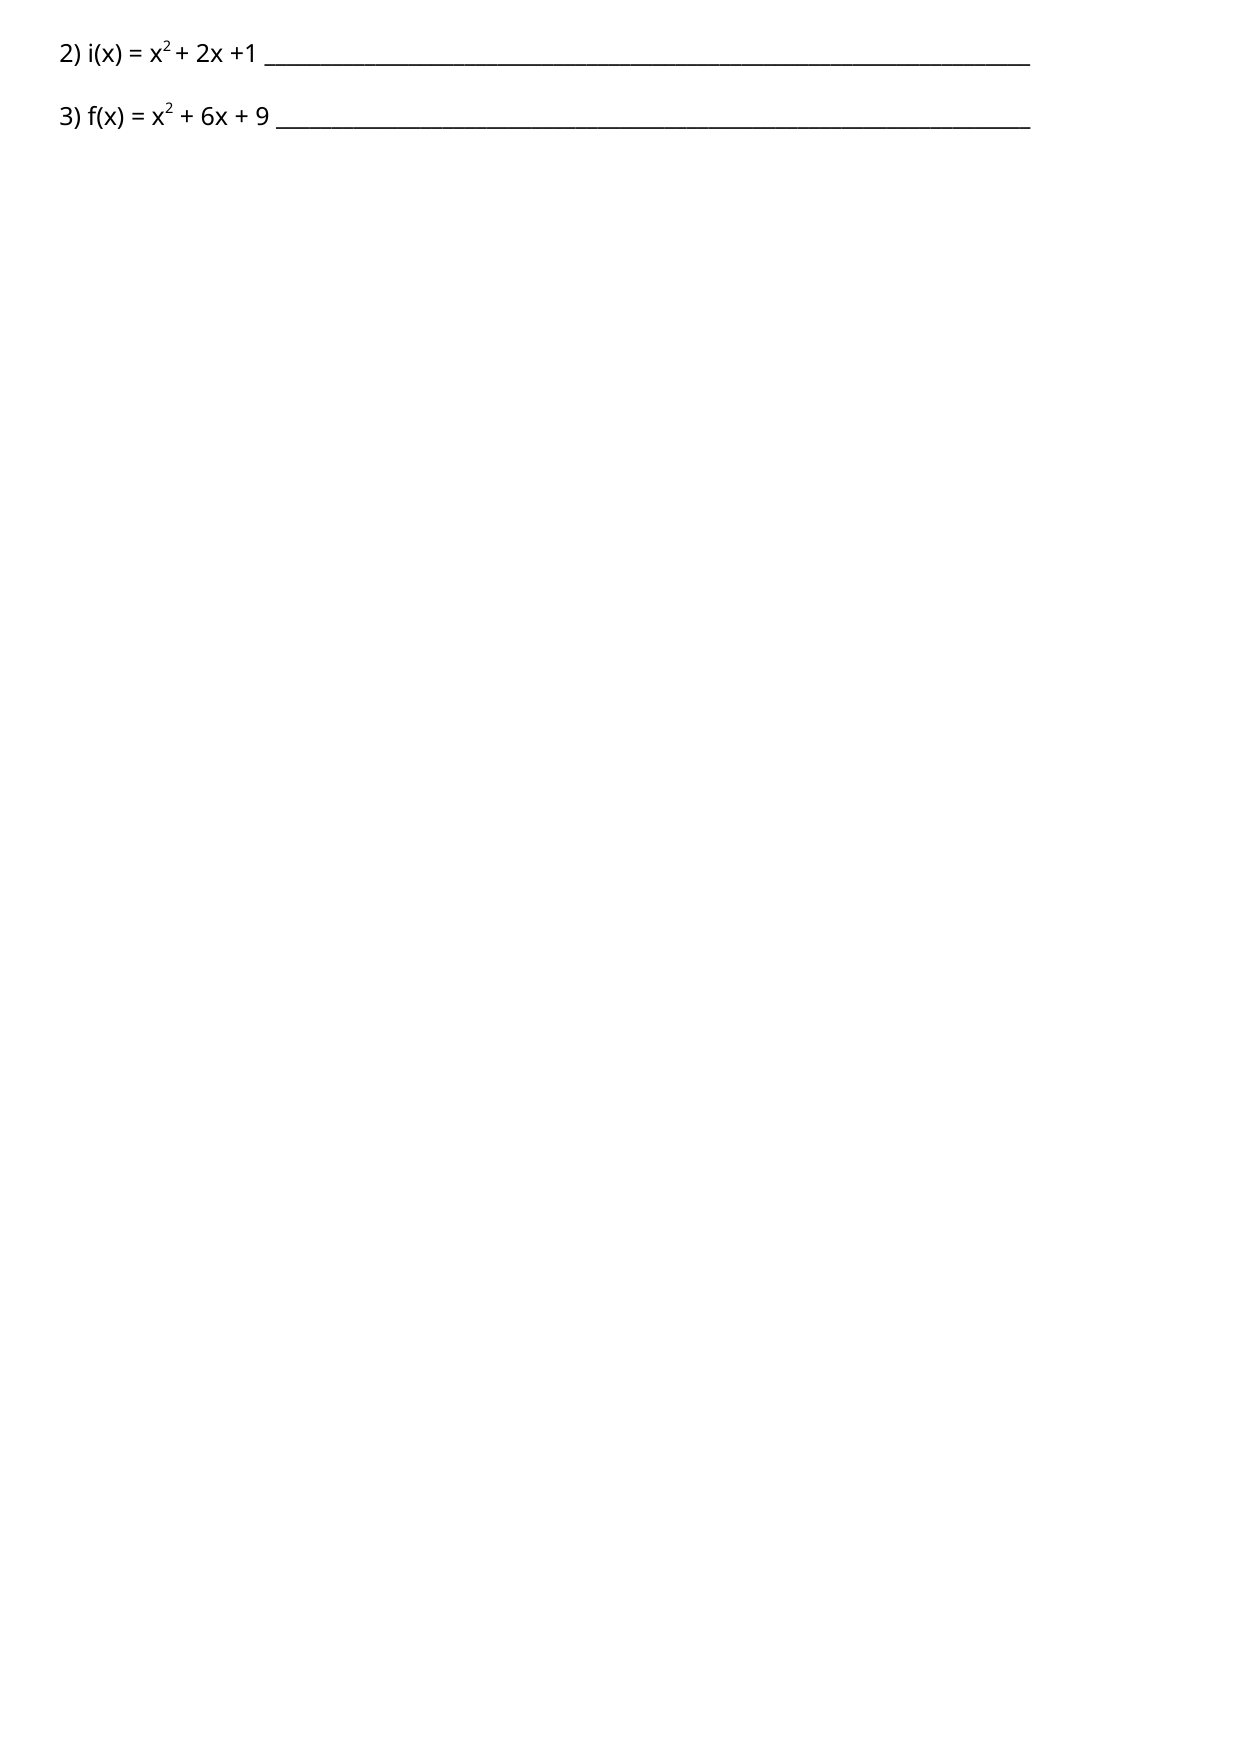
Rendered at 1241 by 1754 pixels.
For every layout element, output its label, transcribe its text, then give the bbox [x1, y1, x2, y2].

text 3) f(x) = x2 + 6x + 9 ____________________________________________________________________ [59, 98, 1181, 132]
text 2) i(x) = x2 + 2x +1 _____________________________________________________________________ [59, 35, 1181, 69]
